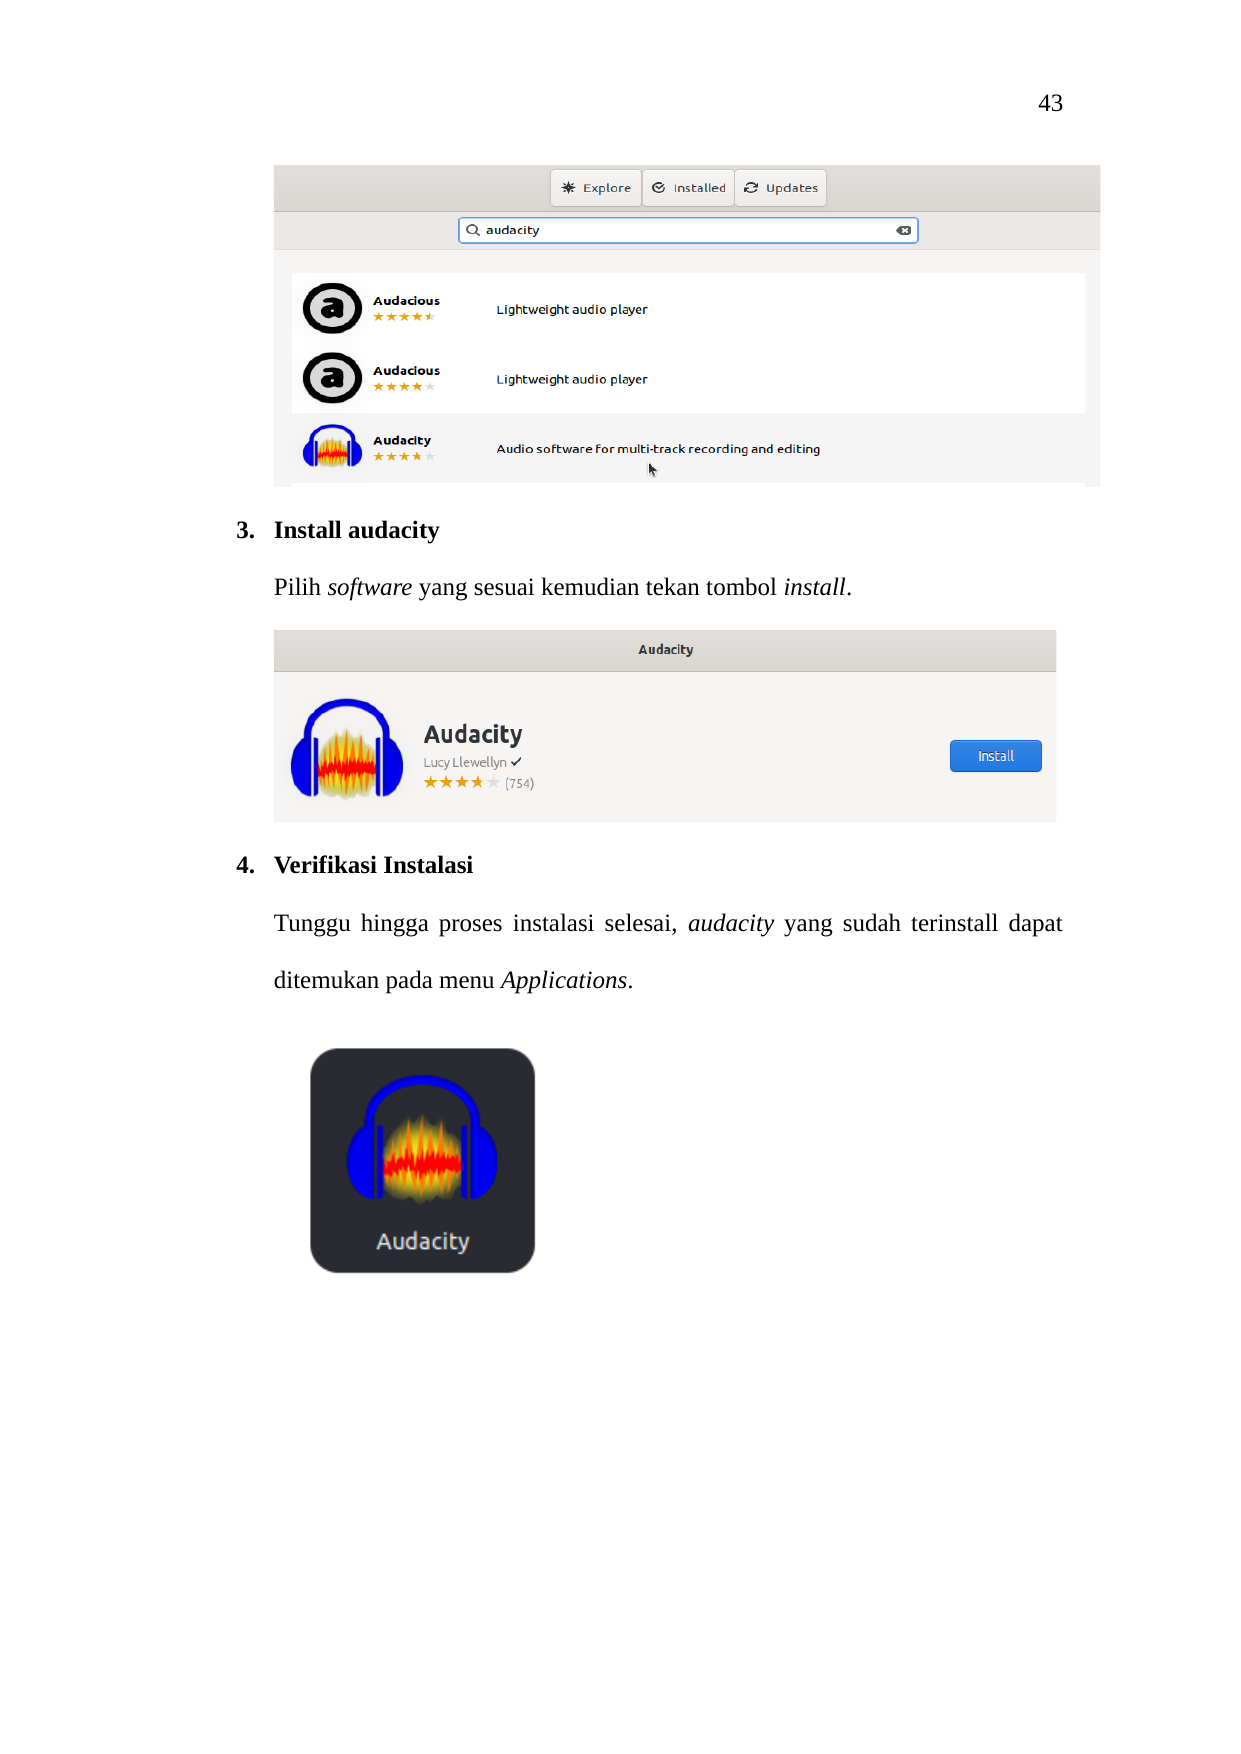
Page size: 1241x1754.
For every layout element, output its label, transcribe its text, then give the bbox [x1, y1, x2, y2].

picture [273, 165, 1101, 487]
list Pilih software yang sesuai kemudian tekan tombol install. [236, 572, 1063, 601]
list Install audacity [236, 515, 1063, 544]
picture [273, 630, 1057, 822]
picture [273, 1022, 576, 1292]
list Verifikasi Instalasi [236, 850, 1063, 879]
list Tunggu hingga proses instalasi selesai, audacity yang sudah terinstall dapat ditemukan pada menu Applications. [236, 908, 1063, 994]
